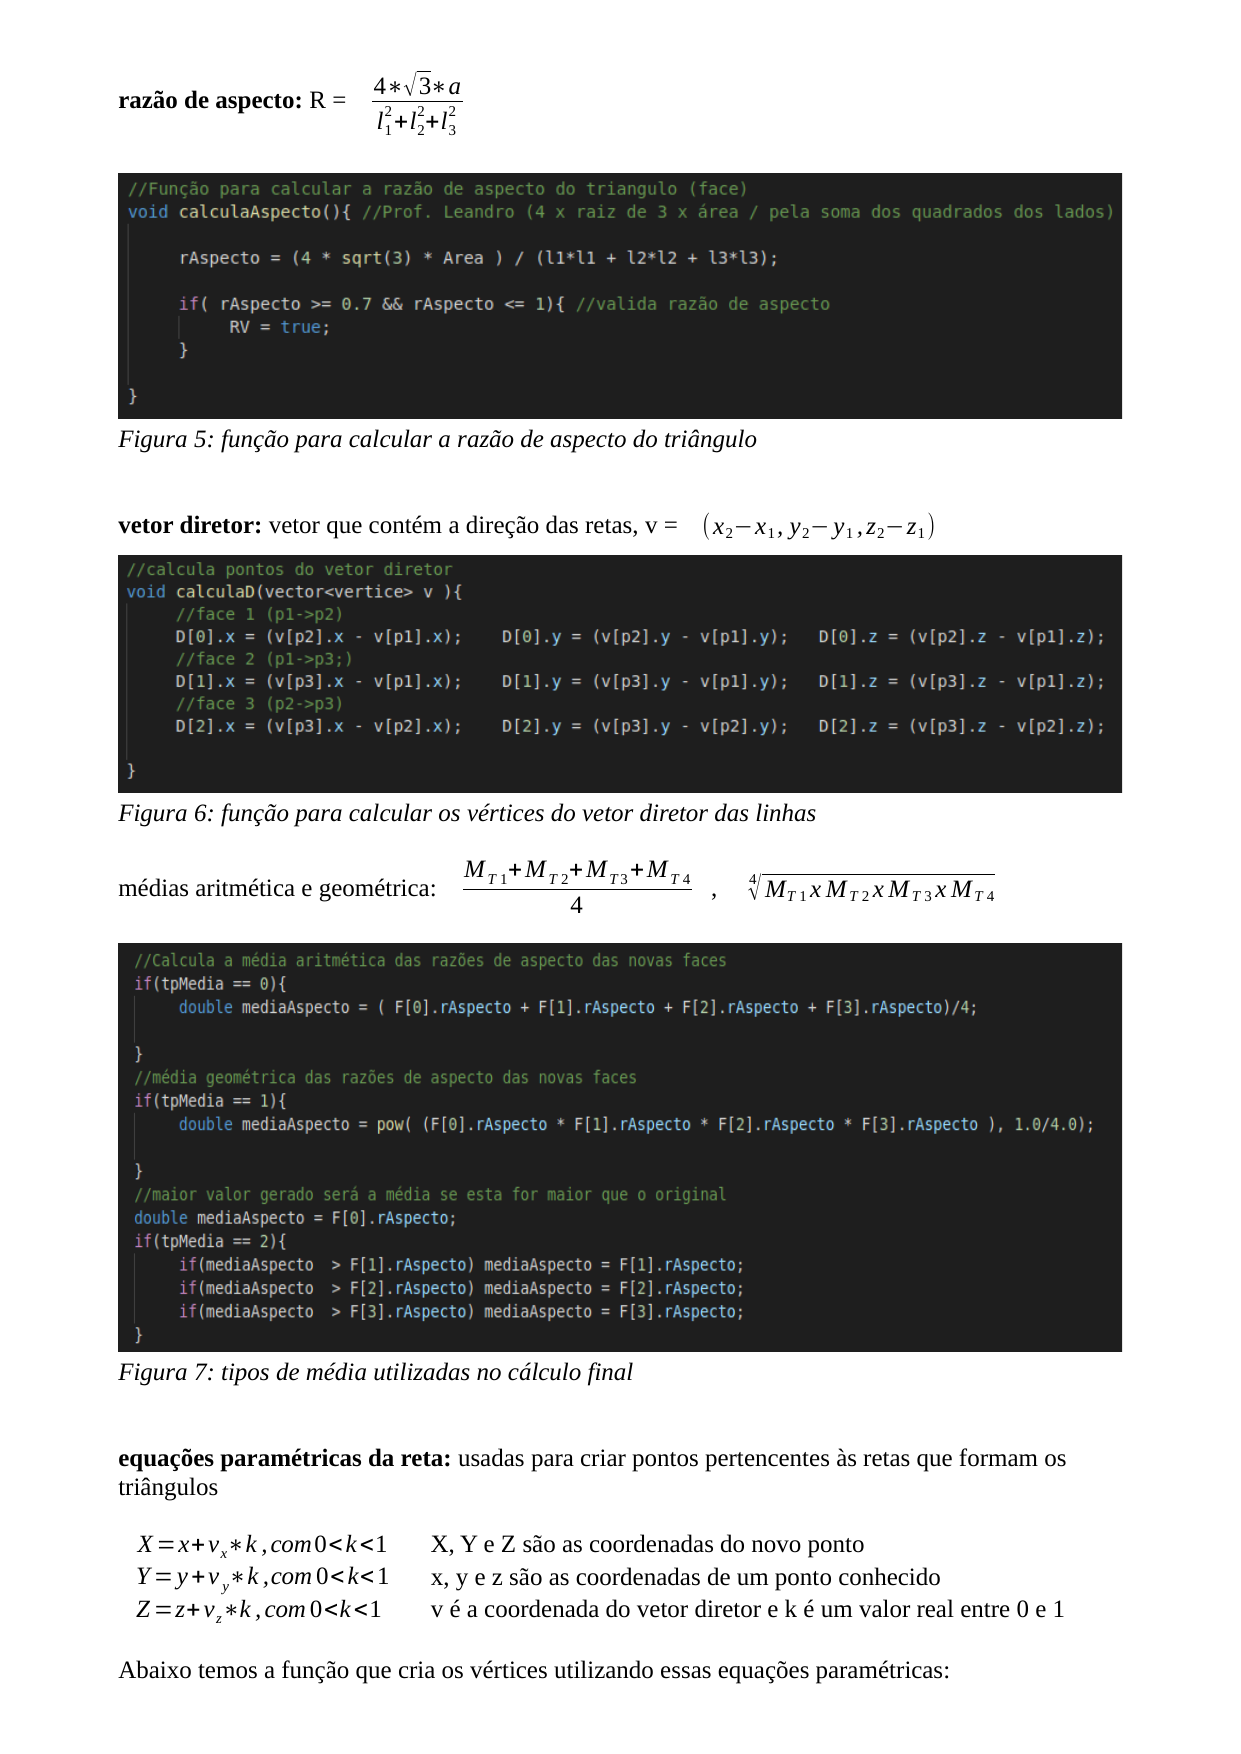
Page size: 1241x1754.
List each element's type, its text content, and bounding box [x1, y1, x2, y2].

text Figura 5: função para calcular a razão de aspecto do triângulo [118, 419, 1122, 452]
text x, y e z são as coordenadas de um ponto conhecido [118, 1562, 1122, 1594]
text razão de aspecto: R = [118, 70, 1122, 138]
text Abaixo temos a função que cria os vértices utilizando essas equações paramétricas: [118, 1655, 1122, 1684]
text equações paramétricas da reta: usadas para criar pontos pertencentes às retas que formam os triângulos [118, 1443, 1122, 1501]
text Figura 7: tipos de média utilizadas no cálculo final [118, 1352, 1122, 1386]
text vetor diretor: vetor que contém a direção das retas, v = [118, 510, 1122, 542]
text v é a coordenada do vetor diretor e k é um valor real entre 0 e 1 [118, 1594, 1122, 1627]
picture [118, 173, 1123, 419]
picture [118, 555, 1123, 793]
text X, Y e Z são as coordenadas do novo ponto [118, 1529, 1122, 1562]
picture [118, 943, 1123, 1352]
text médias aritmética e geométrica: , [118, 856, 1122, 919]
text Figura 6: função para calcular os vértices do vetor diretor das linhas [118, 793, 1122, 827]
